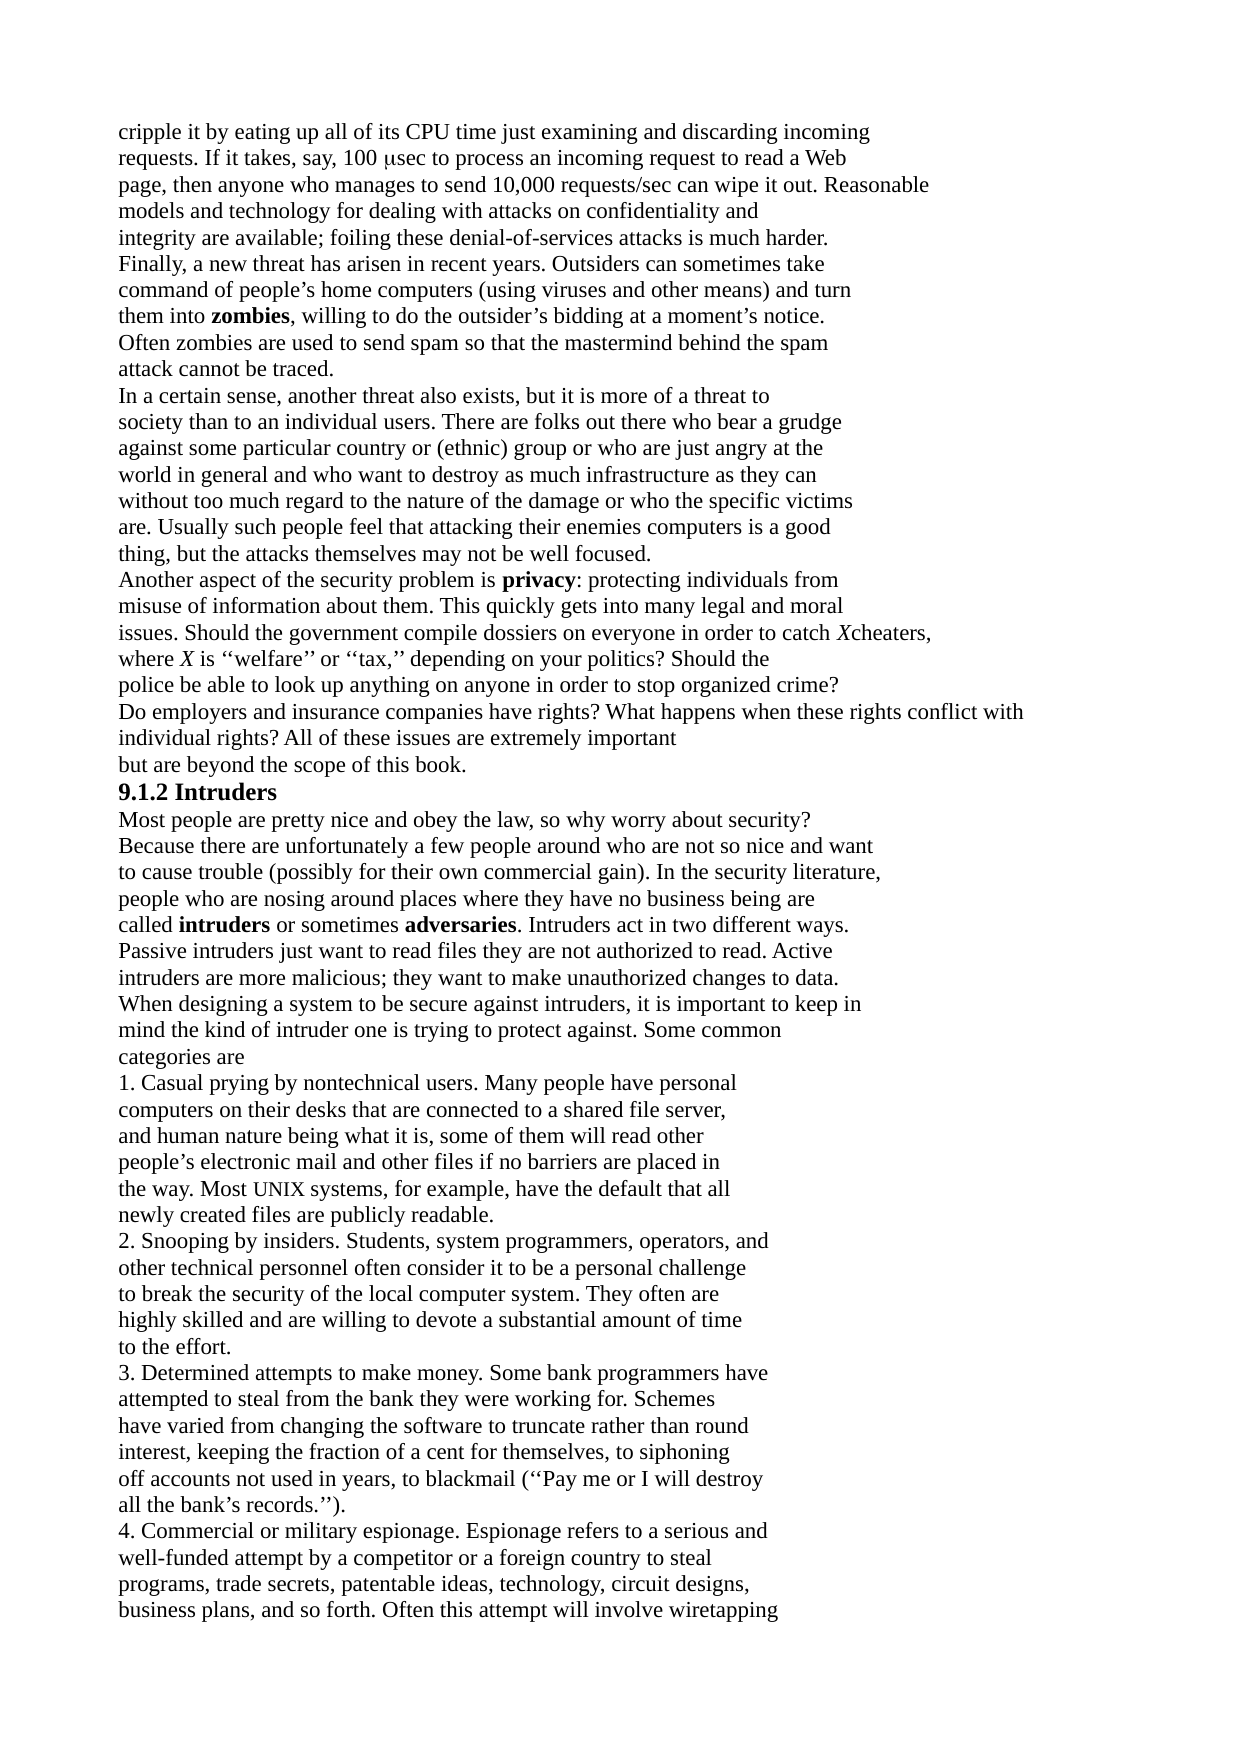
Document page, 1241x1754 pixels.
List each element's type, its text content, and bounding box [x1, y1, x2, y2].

text well-funded attempt by a competitor or a foreign country to steal [118, 1544, 1122, 1570]
text Because there are unfortunately a few people around who are not so nice and want [118, 832, 1122, 858]
text to break the security of the local computer system. They often are [118, 1280, 1122, 1306]
text attempted to steal from the bank they were working for. Schemes [118, 1386, 1122, 1412]
text but are beyond the scope of this book. [118, 751, 1122, 777]
text integrity are available; foiling these denial-of-services attacks is much harder. [118, 223, 1122, 250]
text mind the kind of intruder one is trying to protect against. Some common [118, 1017, 1122, 1043]
text the way. Most UNIX systems, for example, have the default that all [118, 1175, 1122, 1201]
text Often zombies are used to send spam so that the mastermind behind the spam [118, 329, 1122, 355]
text categories are [118, 1043, 1122, 1069]
text attack cannot be traced. [118, 355, 1122, 382]
text world in general and who want to destroy as much infrastructure as they can [118, 461, 1122, 487]
text other technical personnel often consider it to be a personal challenge [118, 1254, 1122, 1280]
text to cause trouble (possibly for their own commercial gain). In the security literature, [118, 858, 1122, 885]
text requests. If it takes, say, 100 msec to process an incoming request to read a Web [118, 144, 1122, 171]
text command of people’s home computers (using viruses and other means) and turn [118, 276, 1122, 303]
text When designing a system to be secure against intruders, it is important to keep in [118, 990, 1122, 1017]
text without too much regard to the nature of the damage or who the specific victims [118, 487, 1122, 513]
text Finally, a new threat has arisen in recent years. Outsiders can sometimes take [118, 250, 1122, 276]
text 1. Casual prying by nontechnical users. Many people have personal [118, 1069, 1122, 1096]
text Another aspect of the security problem is privacy: protecting individuals from [118, 566, 1122, 592]
text them into zombies, willing to do the outsider’s bidding at a moment’s notice. [118, 303, 1122, 329]
text highly skilled and are willing to devote a substantial amount of time [118, 1306, 1122, 1333]
text 4. Commercial or military espionage. Espionage refers to a serious and [118, 1517, 1122, 1544]
text and human nature being what it is, some of them will read other [118, 1122, 1122, 1148]
text against some particular country or (ethnic) group or who are just angry at the [118, 434, 1122, 461]
text called intruders or sometimes adversaries. Intruders act in two different ways. [118, 911, 1122, 937]
text have varied from changing the software to truncate rather than round [118, 1412, 1122, 1438]
text society than to an individual users. There are folks out there who bear a grudge [118, 408, 1122, 434]
text computers on their desks that are connected to a shared file server, [118, 1096, 1122, 1122]
text 2. Snooping by insiders. Students, system programmers, operators, and [118, 1227, 1122, 1254]
text misuse of information about them. This quickly gets into many legal and moral [118, 592, 1122, 619]
text 9.1.2 Intruders [118, 777, 1122, 806]
text are. Usually such people feel that attacking their enemies computers is a good [118, 513, 1122, 540]
text police be able to look up anything on anyone in order to stop organized crime? [118, 672, 1122, 698]
text models and technology for dealing with attacks on confidentiality and [118, 197, 1122, 223]
text cripple it by eating up all of its CPU time just examining and discarding incoming [118, 118, 1122, 144]
text business plans, and so forth. Often this attempt will involve wiretapping [118, 1596, 1122, 1623]
text Passive intruders just want to read files they are not authorized to read. Active [118, 937, 1122, 964]
text issues. Should the government compile dossiers on everyone in order to catch Xcheaters, [118, 619, 1122, 645]
text 3. Determined attempts to make money. Some bank programmers have [118, 1359, 1122, 1386]
text where X is ‘‘welfare’’ or ‘‘tax,’’ depending on your politics? Should the [118, 645, 1122, 672]
text Most people are pretty nice and obey the law, so why worry about security? [118, 806, 1122, 832]
text interest, keeping the fraction of a cent for themselves, to siphoning [118, 1438, 1122, 1464]
text all the bank’s records.’’). [118, 1491, 1122, 1517]
text Do employers and insurance companies have rights? What happens when these rights conflict with individual rights? All of these issues are extremely important [118, 698, 1122, 751]
text newly created files are publicly readable. [118, 1201, 1122, 1227]
text off accounts not used in years, to blackmail (‘‘Pay me or I will destroy [118, 1464, 1122, 1491]
text programs, trade secrets, patentable ideas, technology, circuit designs, [118, 1570, 1122, 1596]
text page, then anyone who manages to send 10,000 requests/sec can wipe it out. Reasonable [118, 171, 1122, 197]
text intruders are more malicious; they want to make unauthorized changes to data. [118, 964, 1122, 990]
text people who are nosing around places where they have no business being are [118, 885, 1122, 911]
text thing, but the attacks themselves may not be well focused. [118, 540, 1122, 566]
text In a certain sense, another threat also exists, but it is more of a threat to [118, 382, 1122, 408]
text people’s electronic mail and other files if no barriers are placed in [118, 1148, 1122, 1175]
text to the effort. [118, 1333, 1122, 1359]
